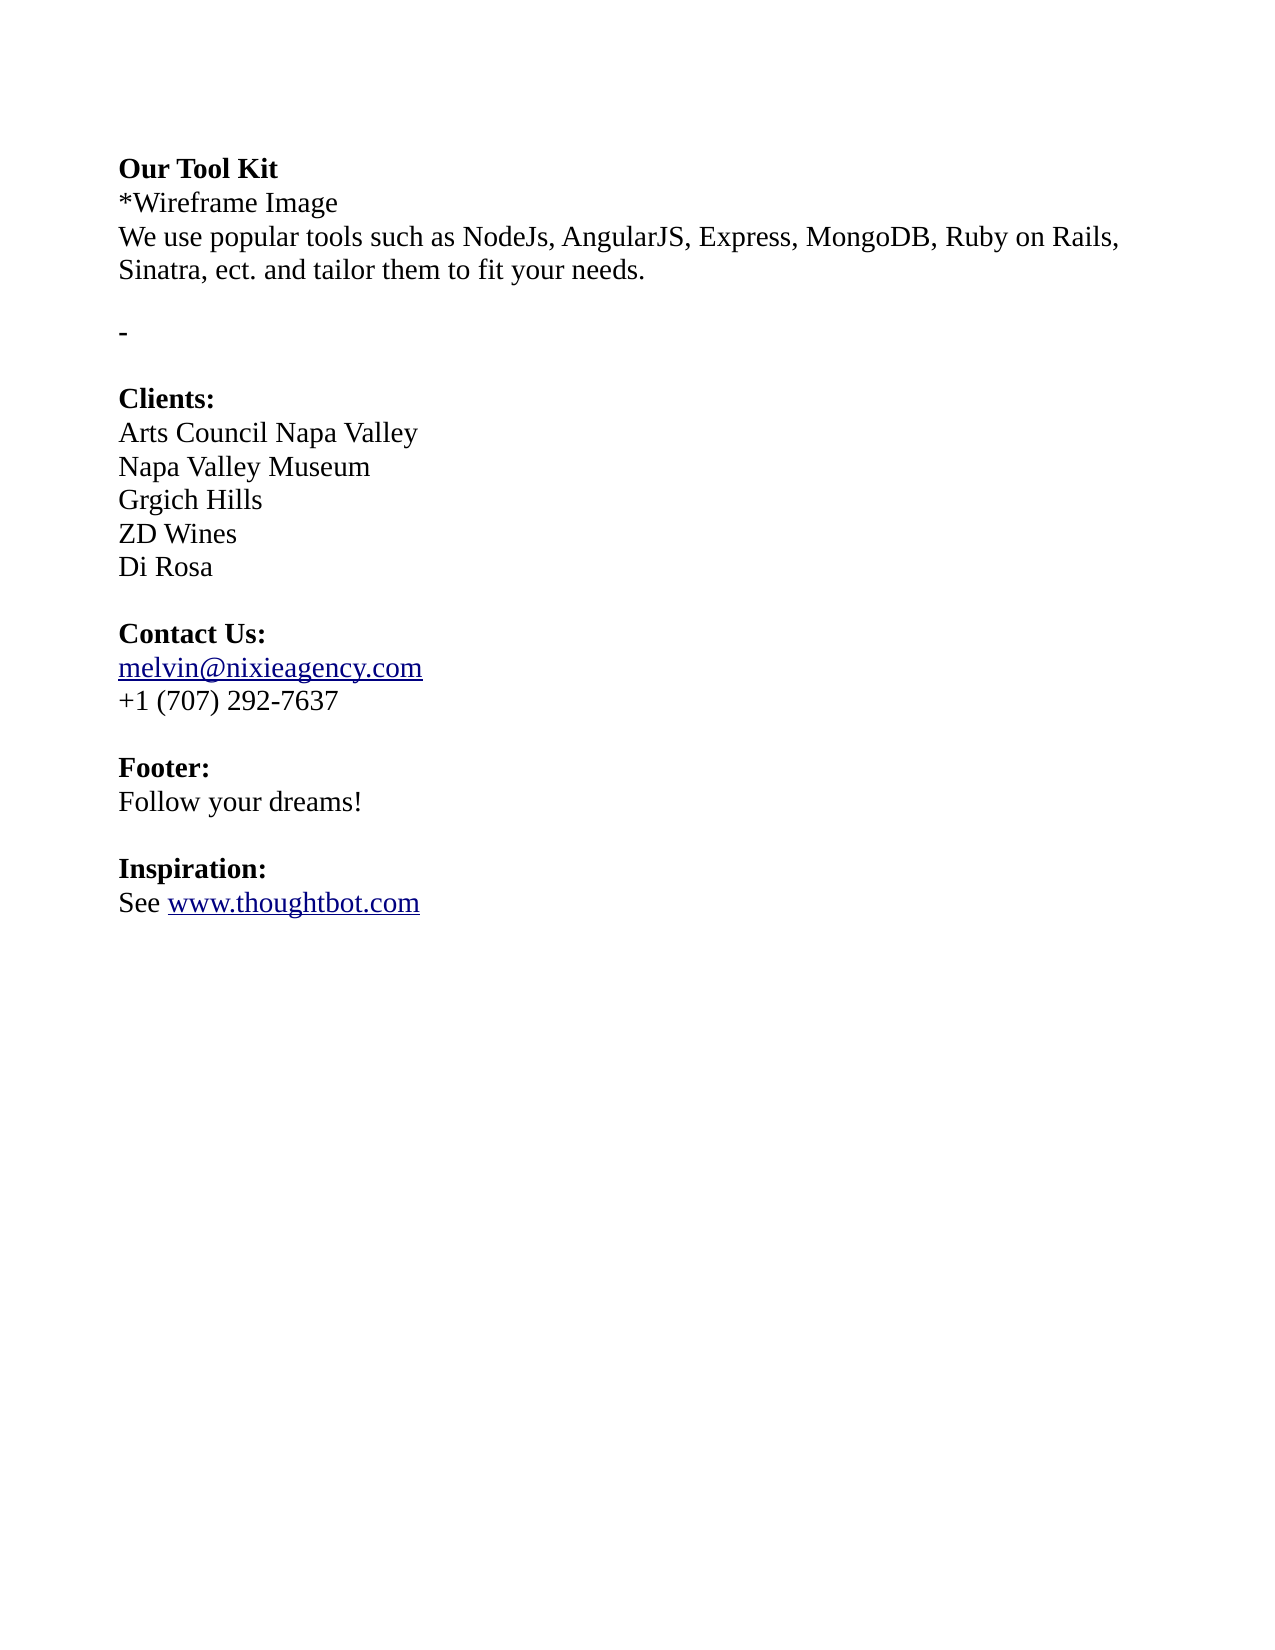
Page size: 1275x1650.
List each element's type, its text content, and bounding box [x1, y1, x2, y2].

text Arts Council Napa Valley Napa Valley Museum [118, 415, 1157, 482]
text melvin@nixieagency.com [118, 650, 1157, 683]
text - [118, 314, 1157, 348]
text +1 (707) 292-7637 [118, 683, 1157, 717]
text Clients: [118, 382, 1157, 415]
text Our Tool Kit [118, 152, 1157, 185]
text Footer: Follow your dreams! Inspiration: [118, 717, 1157, 885]
text Di Rosa Contact Us: [118, 549, 1157, 650]
text ZD Wines [118, 516, 1157, 549]
text Grgich Hills [118, 482, 1157, 516]
text We use popular tools such as NodeJs, AngularJS, Express, MongoDB, Ruby on Rails, Sinatra, ect. and tailor them to fit your needs. [118, 219, 1157, 286]
text *Wireframe Image [118, 185, 1157, 219]
text See www.thoughtbot.com [118, 885, 1157, 918]
